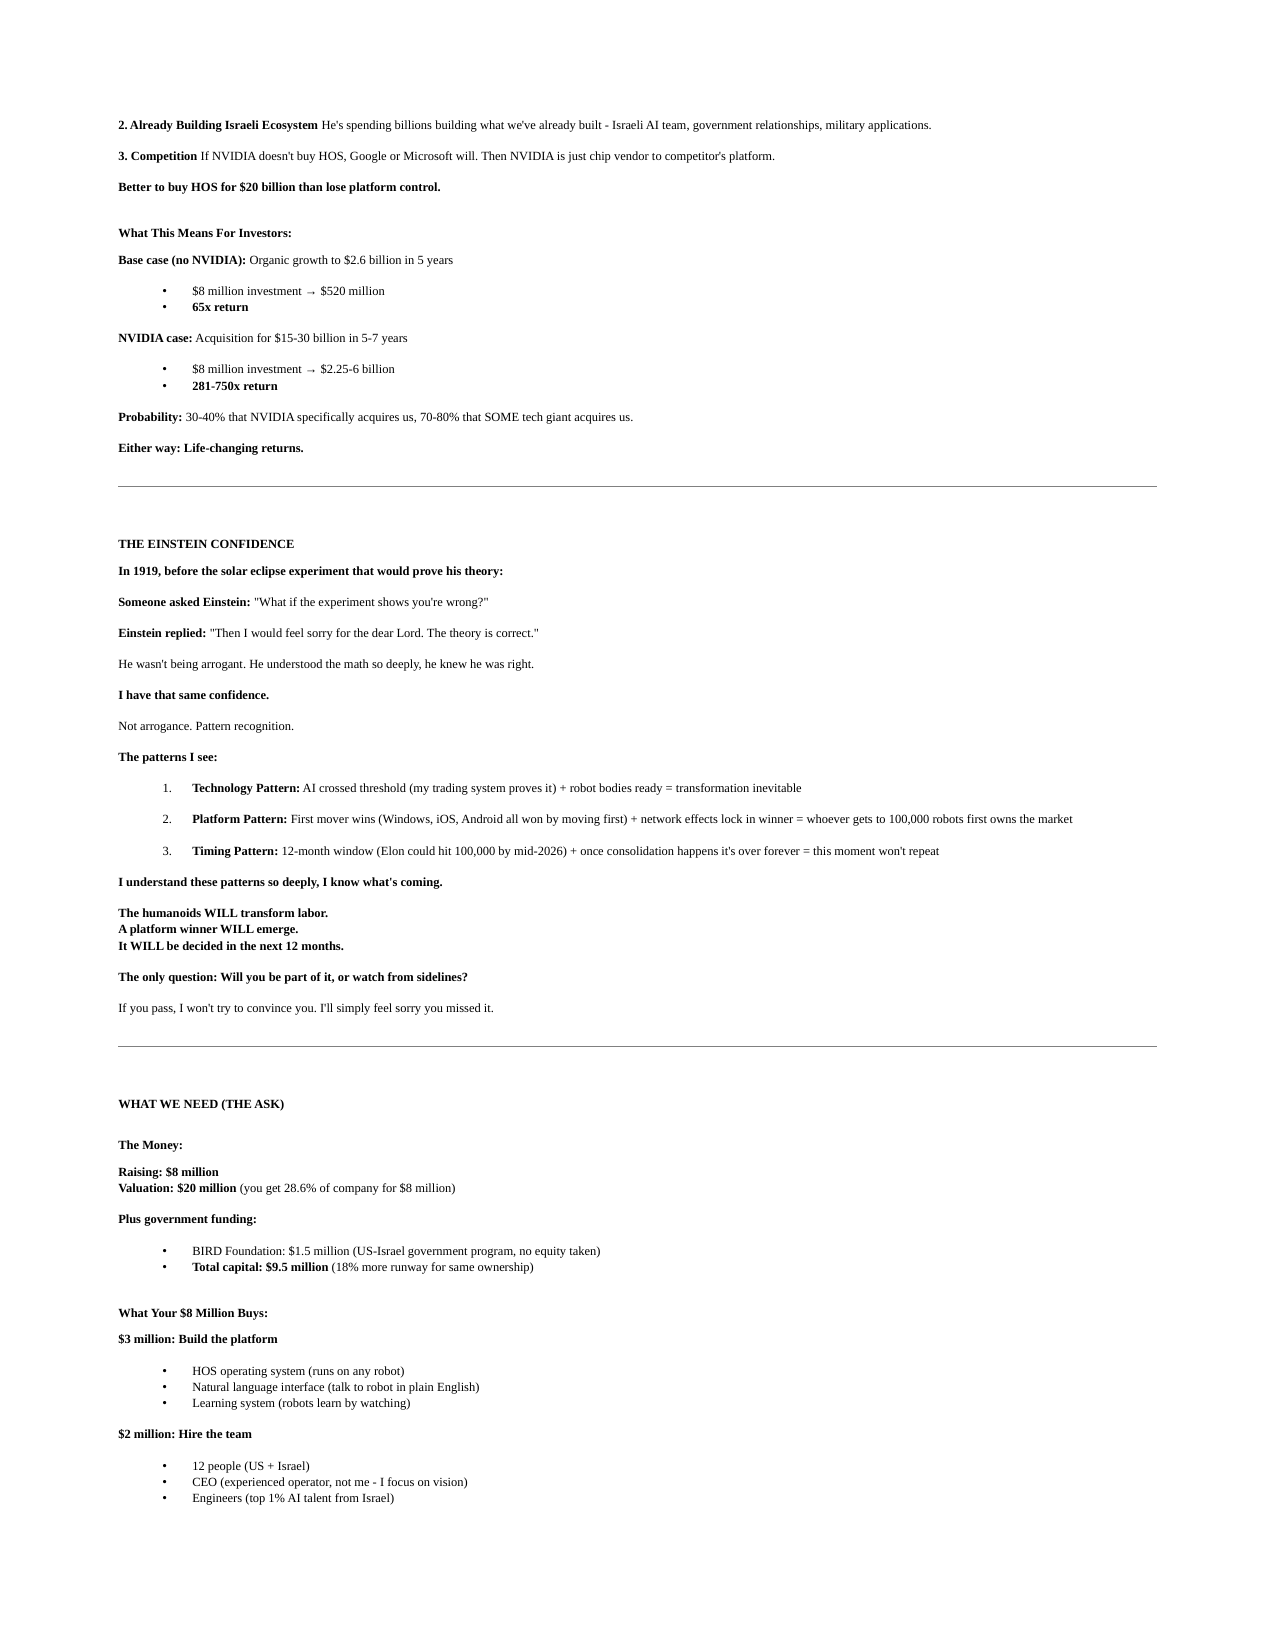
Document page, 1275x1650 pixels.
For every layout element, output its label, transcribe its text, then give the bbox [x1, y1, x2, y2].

list BIRD Foundation: $1.5 million (US-Israel government program, no equity taken) [162, 1243, 1157, 1258]
text Someone asked Einstein: "What if the experiment shows you're wrong?" [118, 595, 1157, 609]
list 281-750x return [162, 379, 1157, 393]
list 12 people (US + Israel) [162, 1458, 1157, 1473]
list Engineers (top 1% AI talent from Israel) [162, 1491, 1157, 1506]
text Plus government funding: [118, 1212, 1157, 1227]
text Raising: $8 million Valuation: $20 million (you get 28.6% of company for $8 million) [118, 1165, 1157, 1196]
list Learning system (robots learn by watching) [162, 1396, 1157, 1411]
list CEO (experienced operator, not me - I focus on vision) [162, 1475, 1157, 1489]
list Natural language interface (talk to robot in plain English) [162, 1380, 1157, 1394]
text NVIDIA case: Acquisition for $15-30 billion in 5-7 years [118, 331, 1157, 346]
text Einstein replied: "Then I would feel sorry for the dear Lord. The theory is correct." [118, 626, 1157, 640]
list Total capital: $9.5 million (18% more runway for same ownership) [162, 1260, 1157, 1274]
text Not arrogance. Pattern recognition. [118, 719, 1157, 733]
subtitle WHAT WE NEED (THE ASK) [118, 1096, 1157, 1111]
text The only question: Will you be part of it, or watch from sidelines? [118, 969, 1157, 984]
subtitle What This Means For Investors: [118, 226, 1157, 240]
text The humanoids WILL transform labor. A platform winner WILL emerge. It WILL be decided in the next 12 months. [118, 905, 1157, 953]
list $8 million investment → $520 million [162, 284, 1157, 298]
text I have that same confidence. [118, 688, 1157, 702]
subtitle What Your $8 Million Buys: [118, 1305, 1157, 1320]
text 3. Competition If NVIDIA doesn't buy HOS, Google or Microsoft will. Then NVIDIA is just chip vendor to competitor's platform. [118, 149, 1157, 163]
text Probability: 30-40% that NVIDIA specifically acquires us, 70-80% that SOME tech giant acquires us. [118, 410, 1157, 424]
text I understand these patterns so deeply, I know what's coming. [118, 874, 1157, 889]
text Base case (no NVIDIA): Organic growth to $2.6 billion in 5 years [118, 253, 1157, 267]
list 65x return [162, 300, 1157, 314]
text He wasn't being arrogant. He understood the math so deeply, he knew he was right. [118, 657, 1157, 671]
list Platform Pattern: First mover wins (Windows, iOS, Android all won by moving first) + network effects lock in winner = whoever gets to 100,000 robots first owns the market [162, 812, 1157, 827]
list HOS operating system (runs on any robot) [162, 1363, 1157, 1378]
text $2 million: Hire the team [118, 1427, 1157, 1442]
subtitle THE EINSTEIN CONFIDENCE [118, 537, 1157, 551]
text $3 million: Build the platform [118, 1332, 1157, 1347]
text The patterns I see: [118, 750, 1157, 764]
text 2. Already Building Israeli Ecosystem He's spending billions building what we've already built - Israeli AI team, government relationships, military applications. [118, 118, 1157, 132]
list $8 million investment → $2.25-6 billion [162, 362, 1157, 377]
list Technology Pattern: AI crossed threshold (my trading system proves it) + robot bodies ready = transformation inevitable [162, 781, 1157, 796]
subtitle The Money: [118, 1138, 1157, 1152]
text If you pass, I won't try to convince you. I'll simply feel sorry you missed it. [118, 1000, 1157, 1015]
list Timing Pattern: 12-month window (Elon could hit 100,000 by mid-2026) + once consolidation happens it's over forever = this moment won't repeat [162, 843, 1157, 858]
text Better to buy HOS for $20 billion than lose platform control. [118, 180, 1157, 194]
text Either way: Life-changing returns. [118, 441, 1157, 455]
text In 1919, before the solar eclipse experiment that would prove his theory: [118, 564, 1157, 578]
